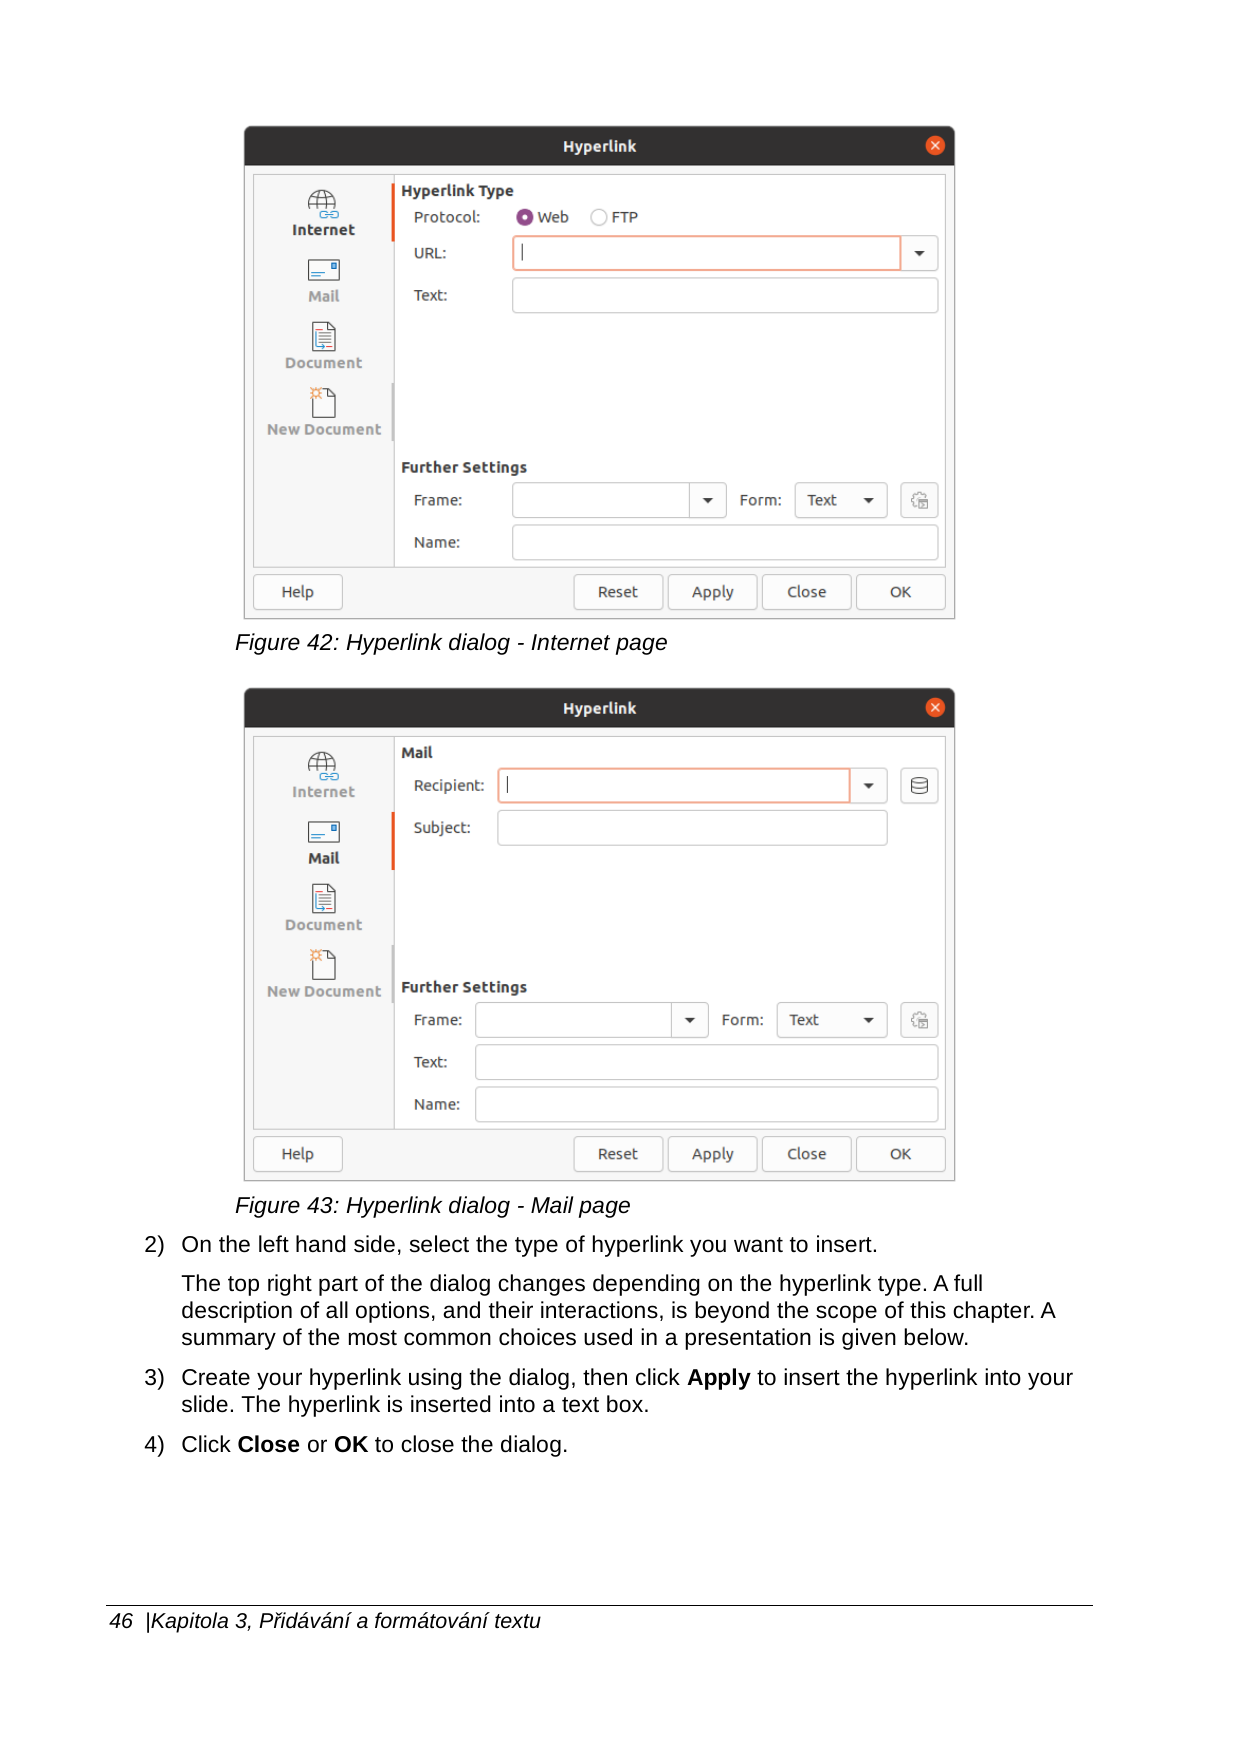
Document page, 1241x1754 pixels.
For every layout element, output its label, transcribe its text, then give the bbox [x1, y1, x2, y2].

picture [234, 118, 964, 629]
list The top right part of the dialog changes depending on the hyperlink type. A full description of all options, and their interactions, is beyond the scope of this chapter. A summary of the most common choices used in a presentation is given below. [181, 1269, 1093, 1351]
text Figure 42: Hyperlink dialog - Internet page [235, 629, 964, 656]
list Create your hyperlink using the dialog, then click Apply to insert the hyperlink into your slide. The hyperlink is inserted into a text box. [164, 1363, 1093, 1417]
list Click Close or OK to close the dialog. [164, 1430, 1093, 1457]
list On the left hand side, select the type of hyperlink you want to insert. [164, 1230, 1093, 1257]
text Figure 43: Hyperlink dialog - Mail page [235, 1191, 964, 1218]
picture [234, 680, 964, 1191]
